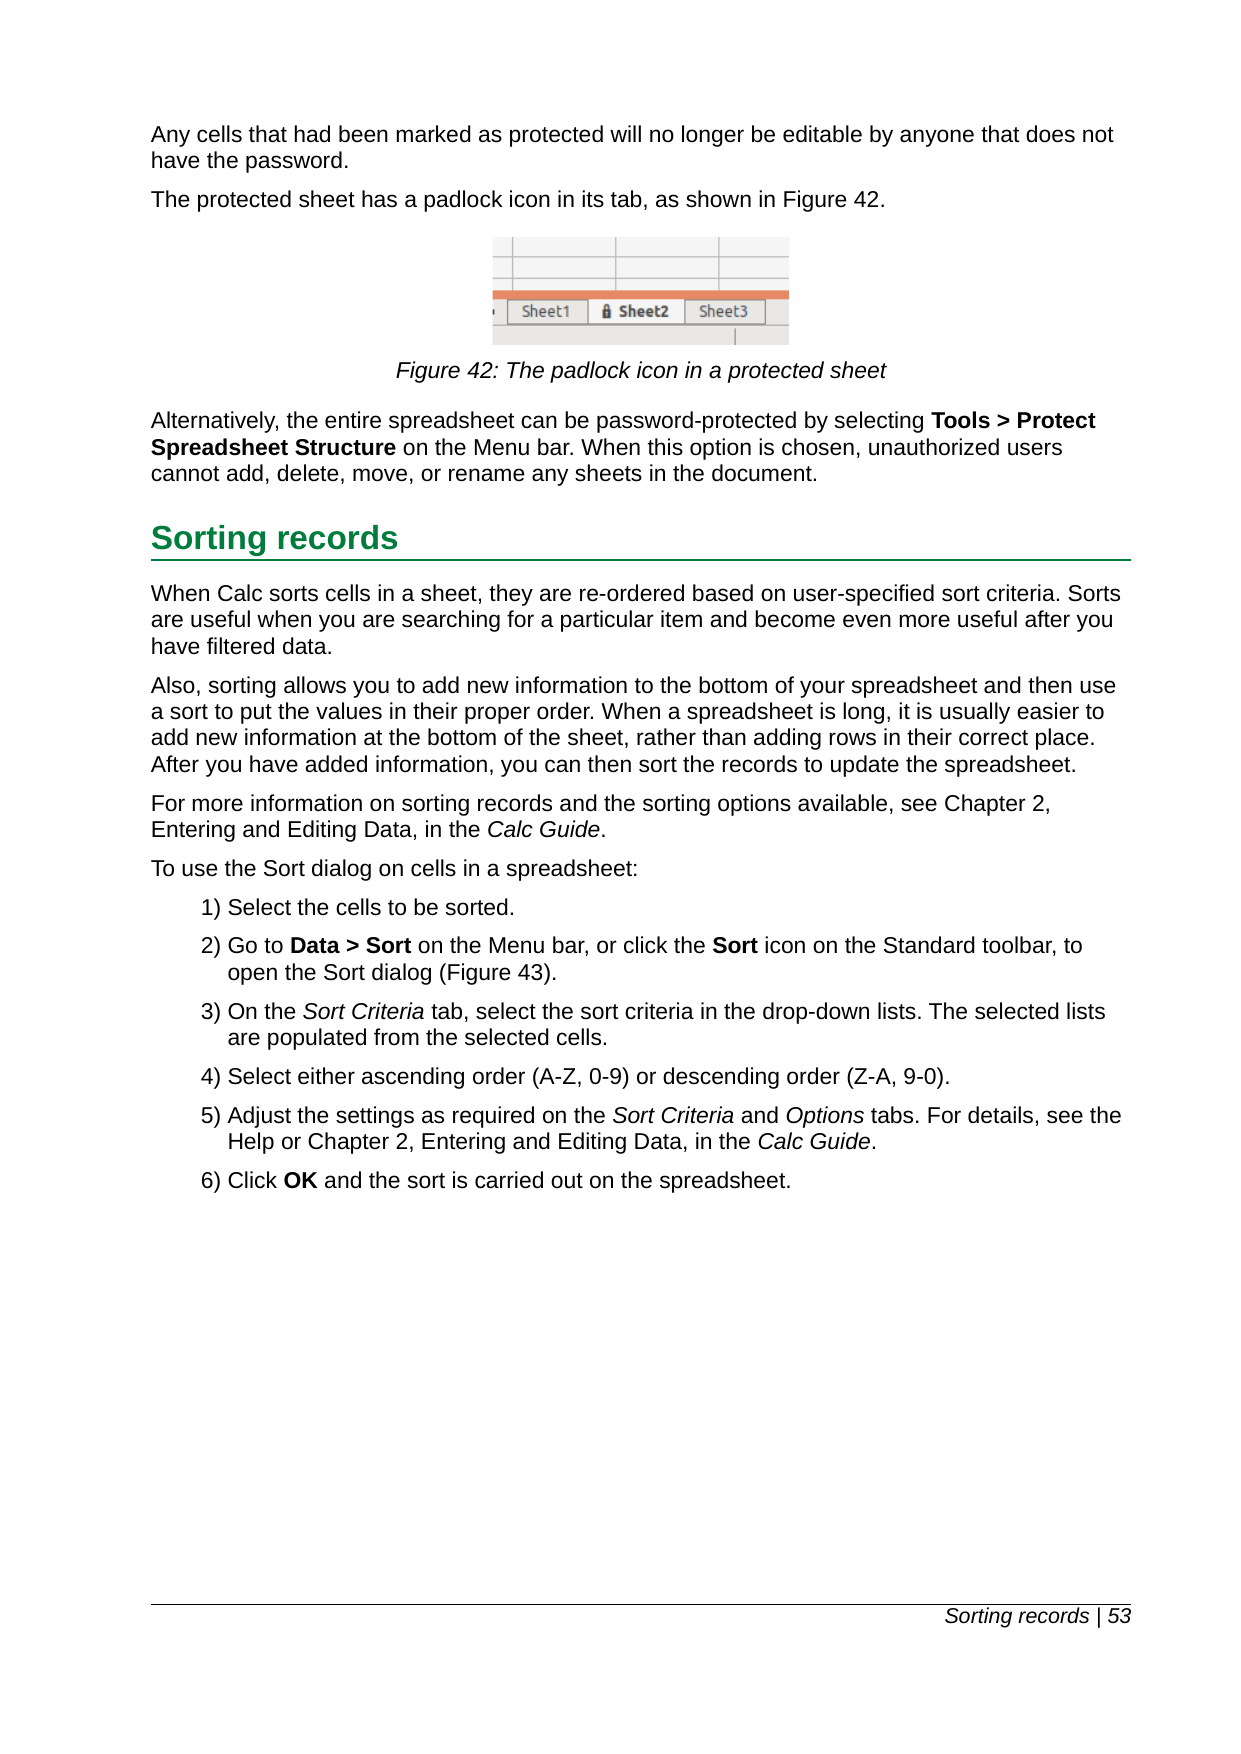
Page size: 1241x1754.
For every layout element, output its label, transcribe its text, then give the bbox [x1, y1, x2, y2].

list On the Sort Criteria tab, select the sort criteria in the drop-down lists. The selected lists are populated from the selected cells. [227, 998, 1131, 1050]
picture [492, 237, 789, 345]
text Also, sorting allows you to add new information to the bottom of your spreadsheet and then use a sort to put the values in their proper order. When a spreadsheet is long, it is usually easier to add new information at the bottom of the sheet, rather than adding rows in their correct place. After you have added information, you can then sort the records to update the spreadsheet. [151, 672, 1131, 777]
list Select either ascending order (A-Z, 0-9) or descending order (Z-A, 9-0). [227, 1063, 1131, 1089]
list Select the cells to be sorted. [227, 894, 1131, 920]
text Figure 42: The padlock icon in a protected sheet [396, 357, 886, 383]
list To use the Sort dialog on cells in a spreadsheet: [151, 855, 1131, 881]
list Go to Data > Sort on the Menu bar, or click the Sort icon on the Standard toolbar, to open the Sort dialog (Figure 43). [227, 932, 1131, 985]
text When Calc sorts cells in a sheet, they are re-ordered based on user-specified sort criteria. Sorts are useful when you are searching for a particular item and become even more useful after you have filtered data. [151, 580, 1131, 659]
list Click OK and the sort is carried out on the spreadsheet. [227, 1167, 1131, 1193]
text Any cells that had been marked as protected will no longer be editable by anyone that does not have the password. [151, 121, 1131, 174]
text For more information on sorting records and the sorting options available, see Chapter 2, Entering and Editing Data, in the Calc Guide. [151, 789, 1131, 842]
text The protected sheet has a padlock icon in its tab, as shown in Figure 42. [151, 186, 1131, 213]
list Adjust the settings as required on the Sort Criteria and Options tabs. For details, see the Help or Chapter 2, Entering and Editing Data, in the Calc Guide. [227, 1102, 1131, 1154]
subtitle Sorting records [151, 518, 1131, 559]
text Alternatively, the entire spreadsheet can be password-protected by selecting Tools > Protect Spreadsheet Structure on the Menu bar. When this option is chosen, unauthorized users cannot add, delete, move, or rename any sheets in the document. [151, 407, 1131, 487]
